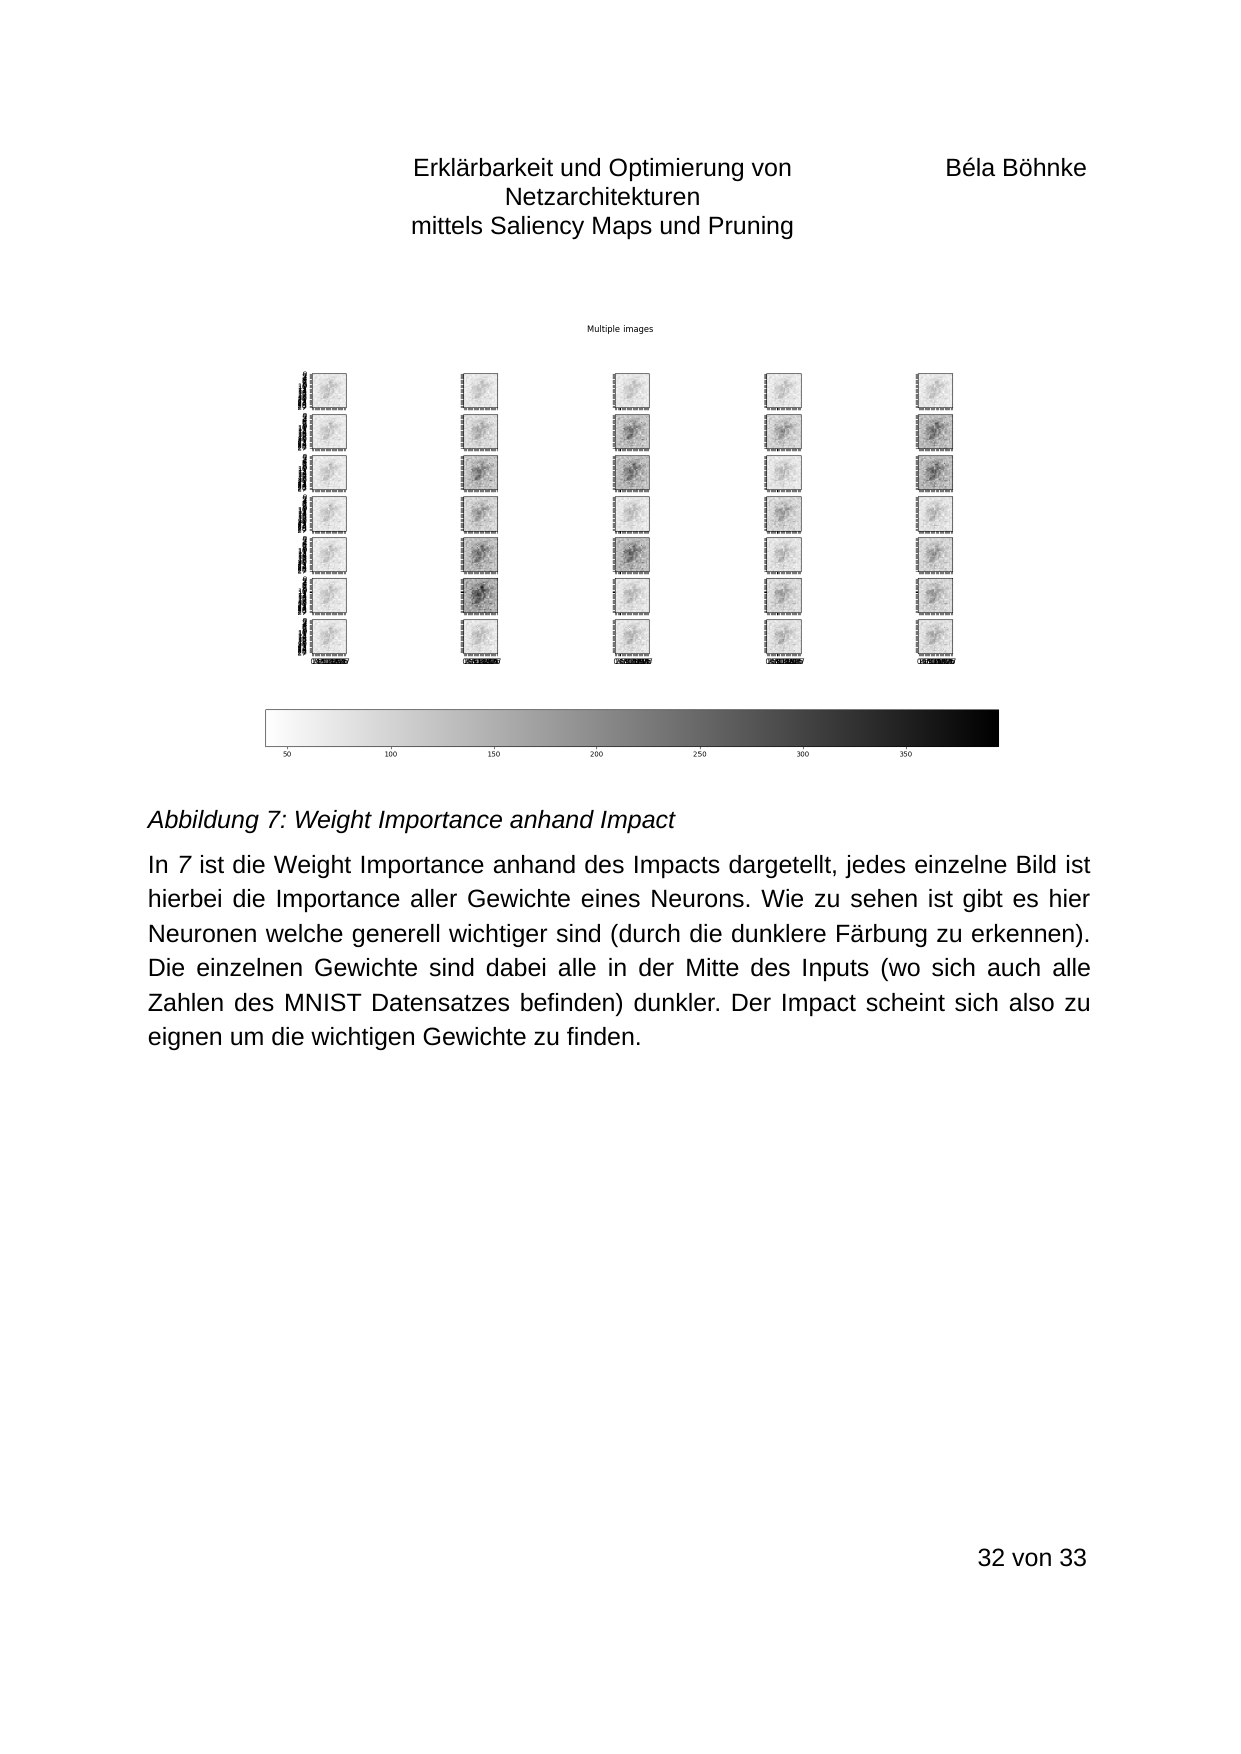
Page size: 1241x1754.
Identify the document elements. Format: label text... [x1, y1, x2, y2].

text Abbildung 7: Weight Importance anhand Impact [148, 800, 1093, 834]
text In Abbildung 7 ist die Weight Importance anhand des Impacts dargetellt, jedes einzelne Bild ist hierbei die Importance aller Gewichte eines Neurons. Wie zu sehen ist gibt es hier Neuronen welche generell wichtiger sind (durch die dunklere Färbung zu erkennen). Die einzelnen Gewichte sind dabei alle in der Mitte des Inputs (wo sich auch alle Zahlen des MNIST Datensatzes befinden) dunkler. Der Impact scheint sich also zu eignen um die wichtigen Gewichte zu finden. [148, 303, 1093, 316]
picture [147, 316, 1093, 800]
text In Abbildung 7 ist die Weight Importance anhand des Impacts dargetellt, jedes einzelne Bild ist hierbei die Importance aller Gewichte eines Neurons. Wie zu sehen ist gibt es hier Neuronen welche generell wichtiger sind (durch die dunklere Färbung zu erkennen). Die einzelnen Gewichte sind dabei alle in der Mitte des Inputs (wo sich auch alle Zahlen des MNIST Datensatzes befinden) dunkler. Der Impact scheint sich also zu eignen um die wichtigen Gewichte zu finden. [148, 834, 1093, 1051]
